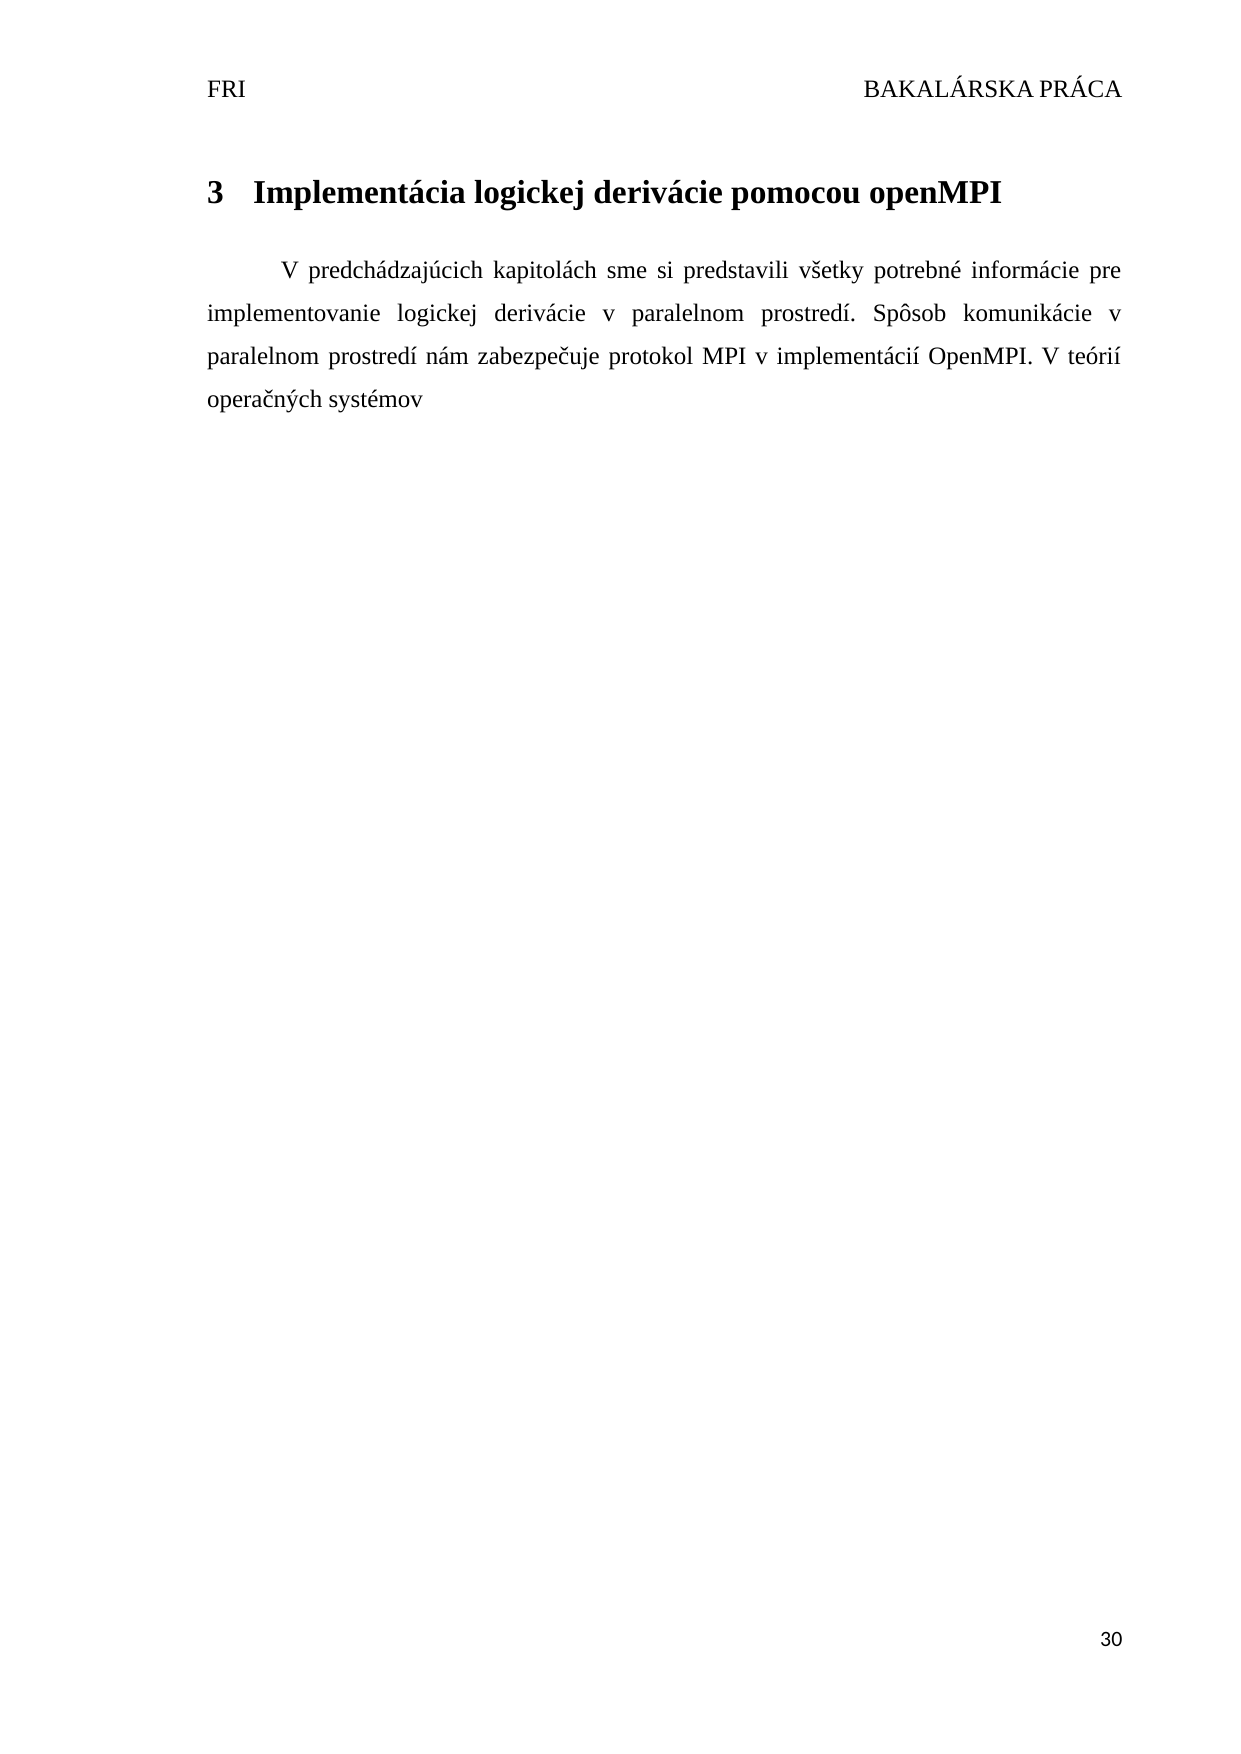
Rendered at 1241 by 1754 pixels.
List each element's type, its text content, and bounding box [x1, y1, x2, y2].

subtitle Implementácia logickej derivácie pomocou openMPI [207, 173, 1122, 211]
text V predchádzajúcich kapitolách sme si predstavili všetky potrebné informácie pre implementovanie logickej derivácie v paralelnom prostredí. Spôsob komunikácie v paralelnom prostredí nám zabezpečuje protokol MPI v implementácií OpenMPI. V teórií operačných systémov [207, 255, 1122, 413]
